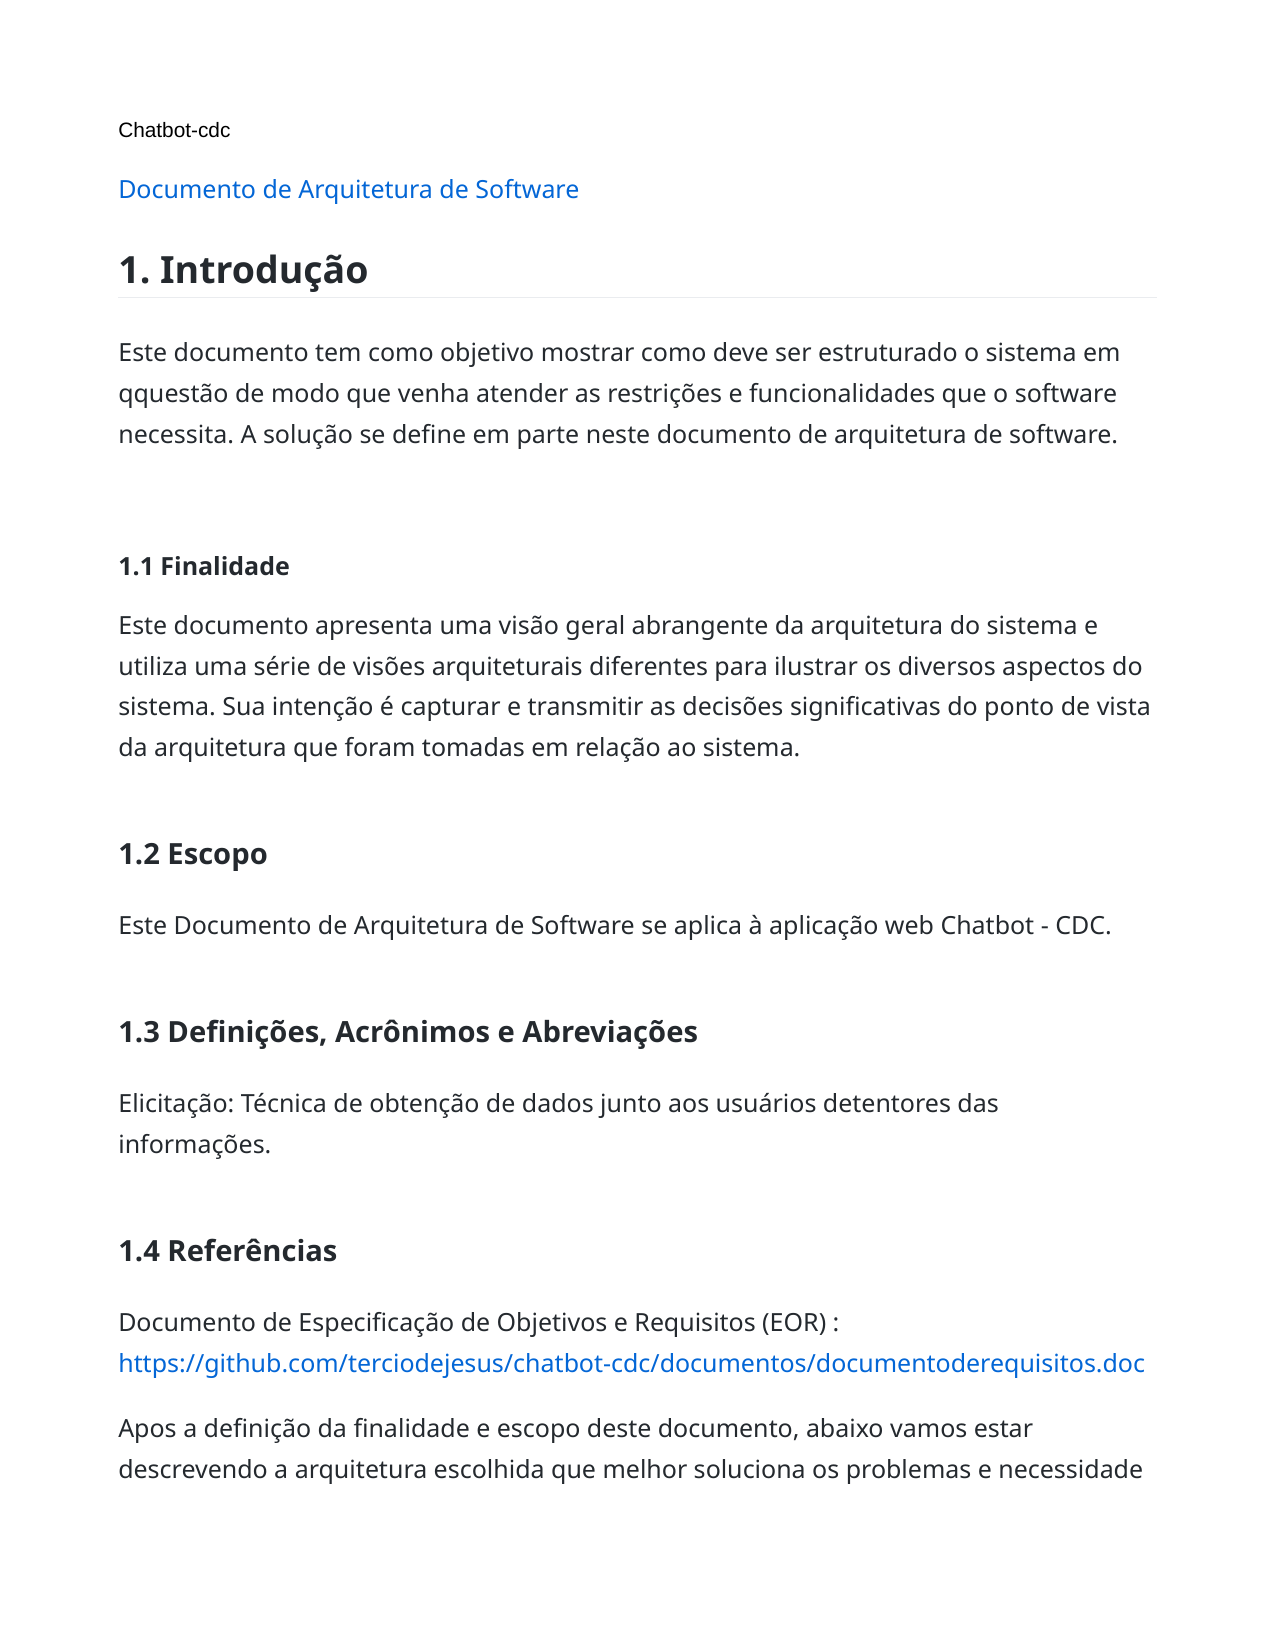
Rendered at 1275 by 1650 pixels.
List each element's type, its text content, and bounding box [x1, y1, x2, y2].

subtitle 1. Introdução [118, 243, 1157, 297]
subtitle 1.1 Finalidade [118, 548, 1157, 582]
subtitle 1.3 Definições, Acrônimos e Abreviações [118, 1011, 1157, 1051]
text Documento de Especificação de Objetivos e Requisitos (EOR) : https://github.com/terciodejesus/chatbot-cdc/documentos/documentoderequisitos.doc [118, 1304, 1157, 1379]
text Este documento apresenta uma visão geral abrangente da arquitetura do sistema e utiliza uma série de visões arquiteturais diferentes para ilustrar os diversos aspectos do sistema. Sua intenção é capturar e transmitir as decisões significativas do ponto de vista da arquitetura que foram tomadas em relação ao sistema. [118, 607, 1157, 764]
subtitle 1.4 Referências [118, 1230, 1157, 1269]
subtitle 1.2 Escopo [118, 833, 1157, 873]
text Elicitação: Técnica de obtenção de dados junto aos usuários detentores das informações. [118, 1086, 1157, 1161]
text Este documento tem como objetivo mostrar como deve ser estruturado o sistema em qquestão de modo que venha atender as restrições e funcionalidades que o software necessita. A solução se define em parte neste documento de arquitetura de software. [118, 335, 1157, 451]
text Apos a definição da finalidade e escopo deste documento, abaixo vamos estar descrevendo a arquitetura escolhida que melhor soluciona os problemas e necessidade [118, 1411, 1157, 1486]
subtitle Documento de Arquitetura de Software [118, 172, 1157, 206]
text Este Documento de Arquitetura de Software se aplica à aplicação web Chatbot - CDC. [118, 908, 1157, 942]
